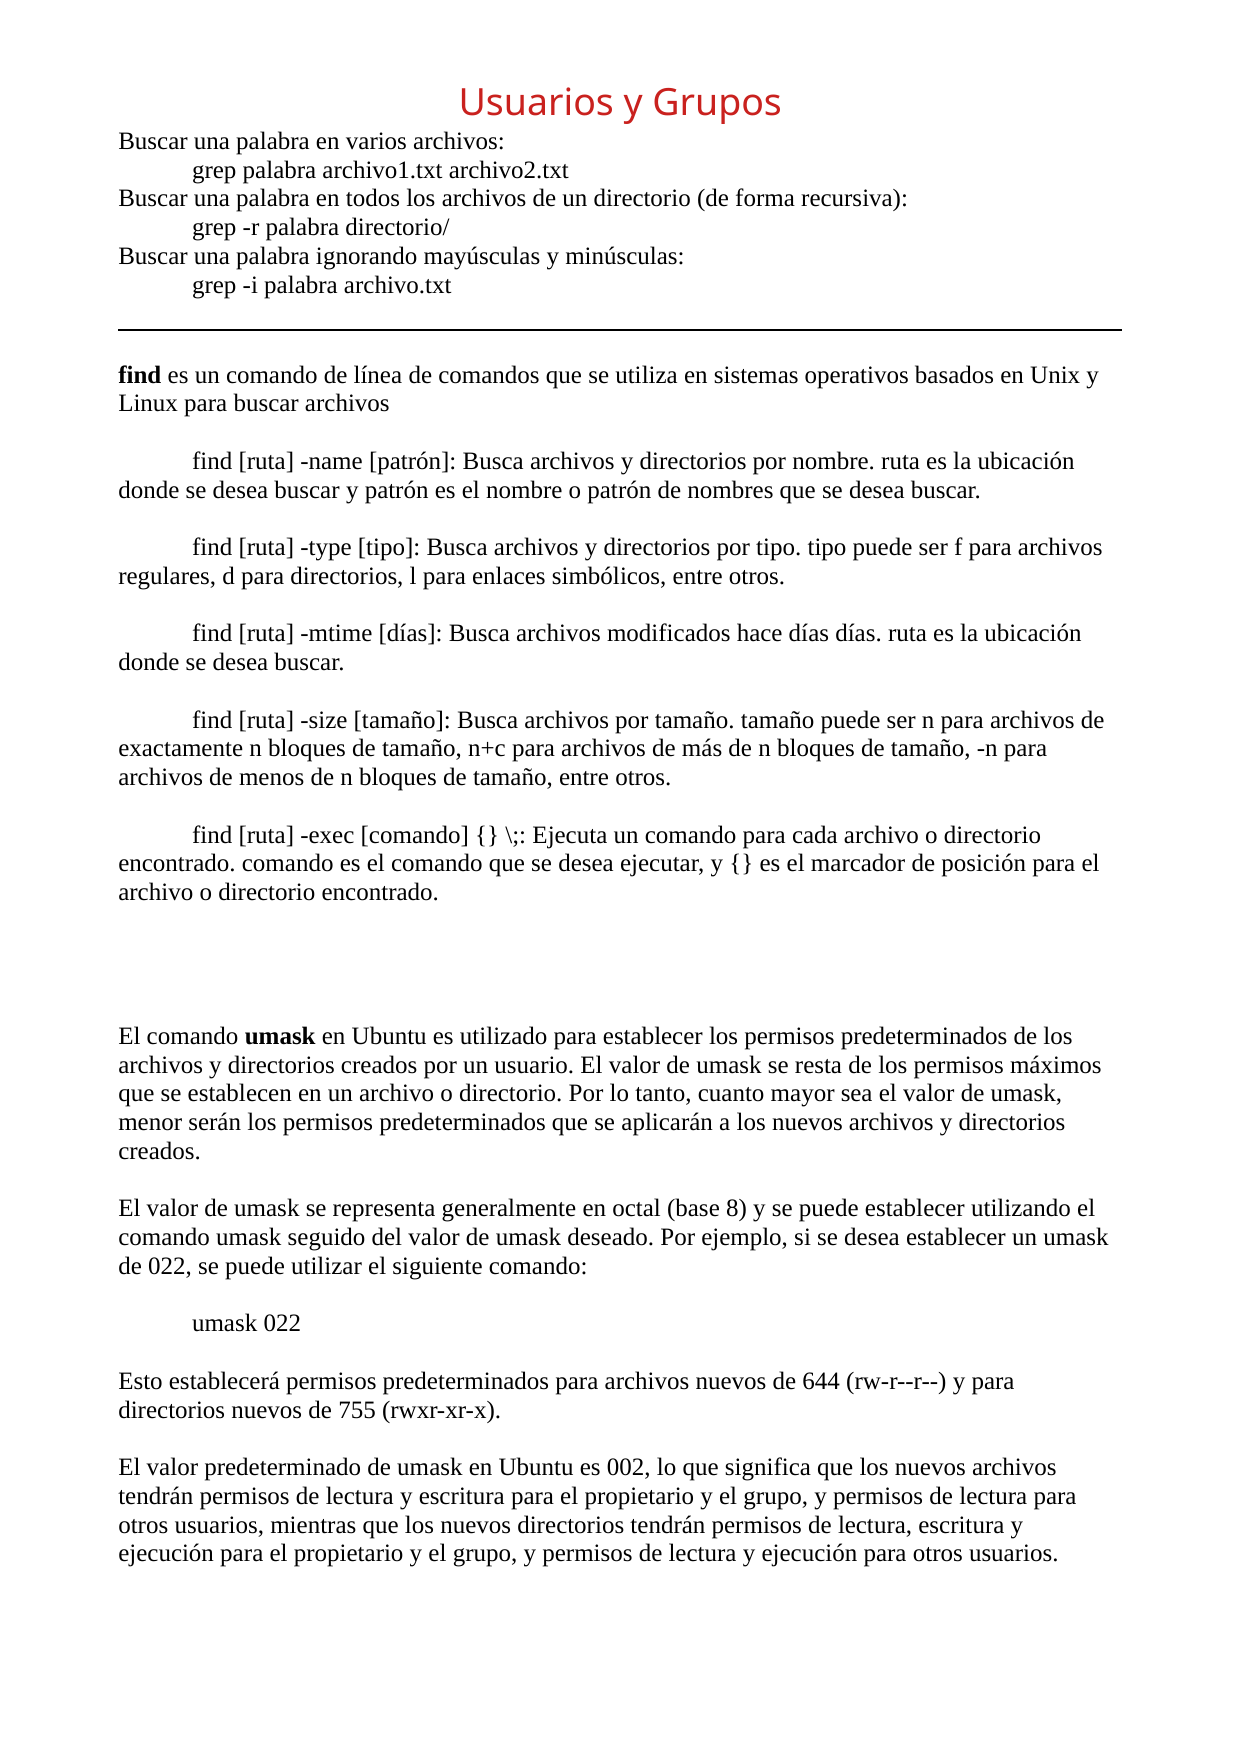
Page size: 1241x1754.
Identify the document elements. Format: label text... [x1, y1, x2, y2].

text Buscar una palabra ignorando mayúsculas y minúsculas: [118, 241, 1122, 270]
text find [ruta] -type [tipo]: Busca archivos y directorios por tipo. tipo puede ser f para archivos regulares, d para directorios, l para enlaces simbólicos, entre otros. [118, 532, 1122, 590]
text grep palabra archivo1.txt archivo2.txt [118, 155, 1122, 183]
text El comando umask en Ubuntu es utilizado para establecer los permisos predeterminados de los archivos y directorios creados por un usuario. El valor de umask se resta de los permisos máximos que se establecen en un archivo o directorio. Por lo tanto, cuanto mayor sea el valor de umask, menor serán los permisos predeterminados que se aplicarán a los nuevos archivos y directorios creados. [118, 1021, 1122, 1165]
text find [ruta] -name [patrón]: Busca archivos y directorios por nombre. ruta es la ubicación donde se desea buscar y patrón es el nombre o patrón de nombres que se desea buscar. [118, 446, 1122, 503]
text find [ruta] -size [tamaño]: Busca archivos por tamaño. tamaño puede ser n para archivos de exactamente n bloques de tamaño, n+c para archivos de más de n bloques de tamaño, -n para archivos de menos de n bloques de tamaño, entre otros. [118, 705, 1122, 791]
text grep -i palabra archivo.txt [118, 270, 1122, 298]
text Buscar una palabra en varios archivos: [118, 126, 1122, 155]
text El valor predeterminado de umask en Ubuntu es 002, lo que significa que los nuevos archivos tendrán permisos de lectura y escritura para el propietario y el grupo, y permisos de lectura para otros usuarios, mientras que los nuevos directorios tendrán permisos de lectura, escritura y ejecución para el propietario y el grupo, y permisos de lectura y ejecución para otros usuarios. [118, 1452, 1122, 1567]
text find [ruta] -exec [comando] {} \;: Ejecuta un comando para cada archivo o directorio encontrado. comando es el comando que se desea ejecutar, y {} es el marcador de posición para el archivo o directorio encontrado. [118, 820, 1122, 906]
text find es un comando de línea de comandos que se utiliza en sistemas operativos basados en Unix y Linux para buscar archivos [118, 360, 1122, 417]
text umask 022 [118, 1308, 1122, 1337]
text grep -r palabra directorio/ [118, 212, 1122, 241]
text Esto establecerá permisos predeterminados para archivos nuevos de 644 (rw-r--r--) y para directorios nuevos de 755 (rwxr-xr-x). [118, 1366, 1122, 1423]
text El valor de umask se representa generalmente en octal (base 8) y se puede establecer utilizando el comando umask seguido del valor de umask deseado. Por ejemplo, si se desea establecer un umask de 022, se puede utilizar el siguiente comando: [118, 1193, 1122, 1280]
text find [ruta] -mtime [días]: Busca archivos modificados hace días días. ruta es la ubicación donde se desea buscar. [118, 618, 1122, 676]
text Buscar una palabra en todos los archivos de un directorio (de forma recursiva): [118, 183, 1122, 212]
